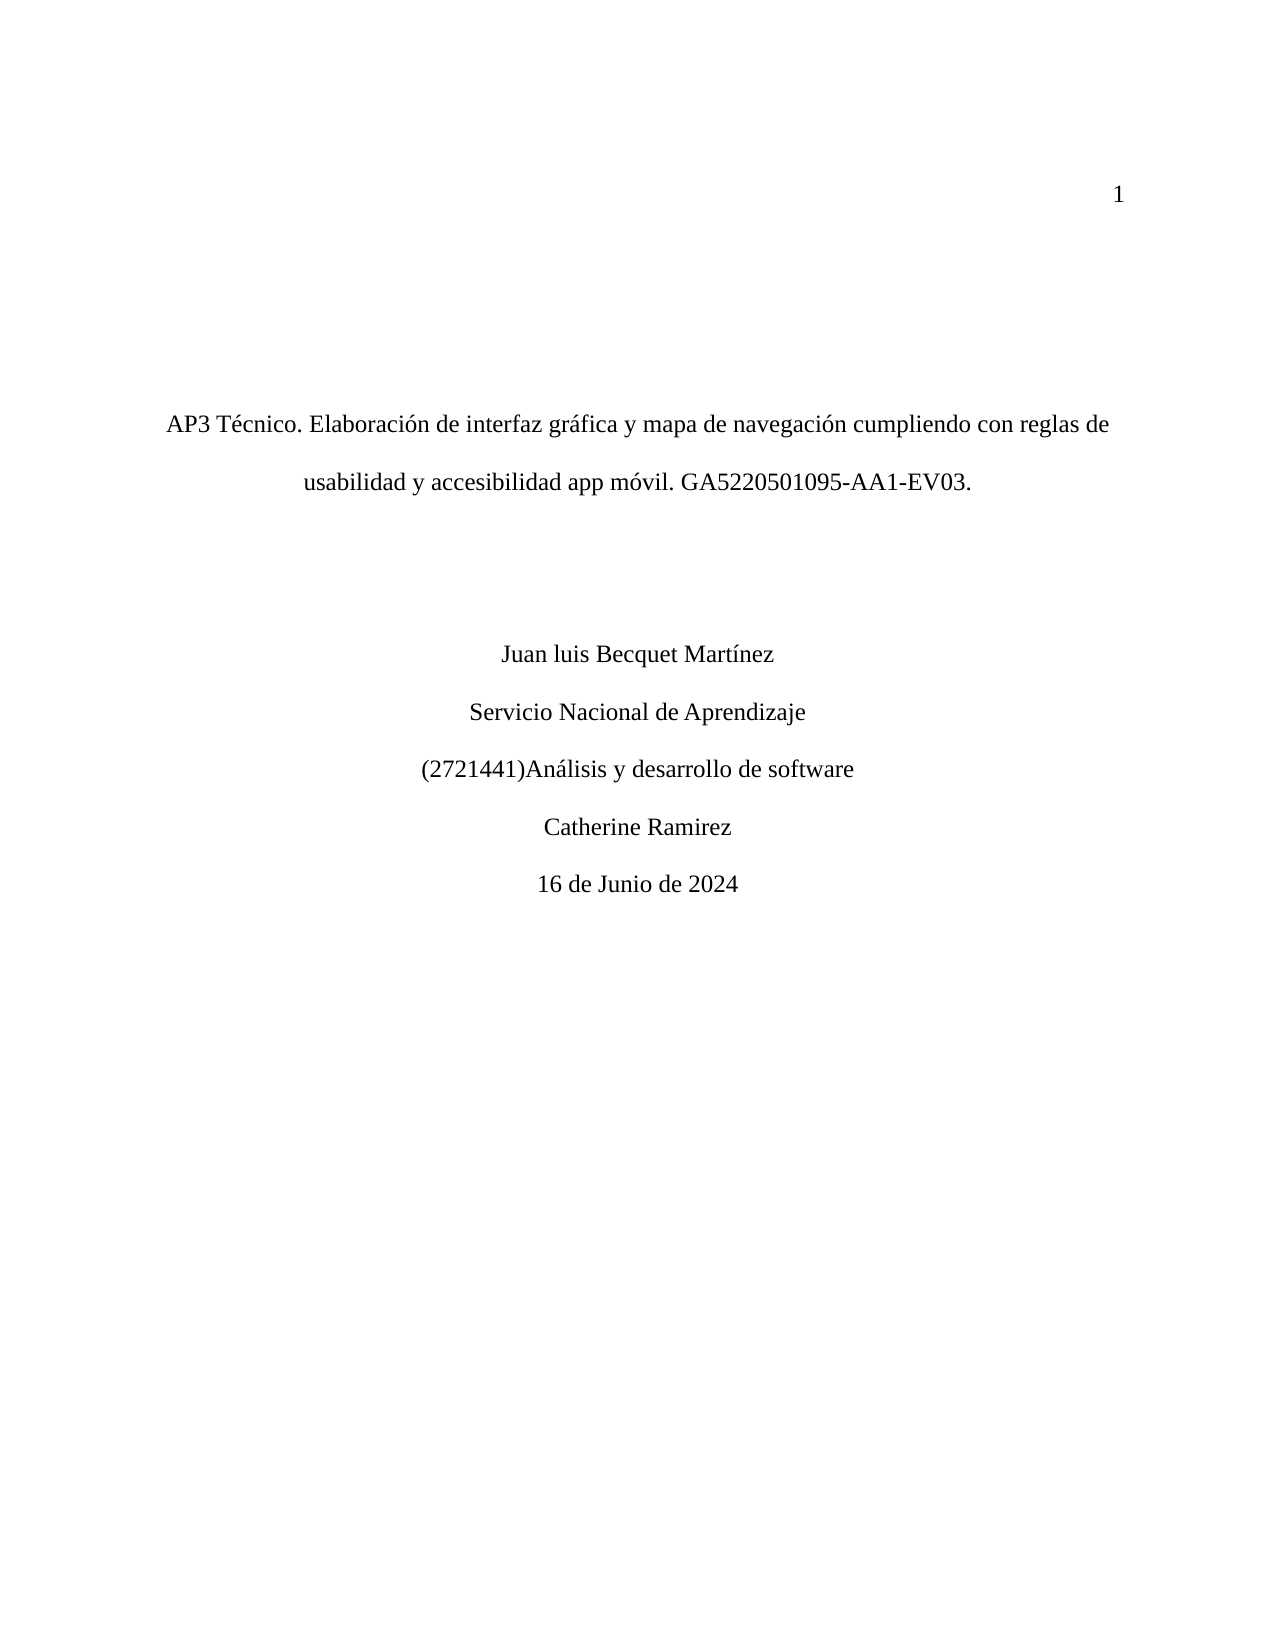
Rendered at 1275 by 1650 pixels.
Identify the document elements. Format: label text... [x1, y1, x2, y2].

text Catherine Ramirez [150, 812, 1125, 841]
text Juan luis Becquet Martínez [150, 639, 1125, 668]
text (2721441)Análisis y desarrollo de software [150, 754, 1125, 783]
text AP3 Técnico. Elaboración de interfaz gráfica y mapa de navegación cumpliendo con reglas de usabilidad y accesibilidad app móvil. GA5220501095-AA1-EV03. [150, 409, 1125, 496]
text 16 de Junio de 2024 [150, 869, 1125, 898]
text Servicio Nacional de Aprendizaje [150, 697, 1125, 726]
